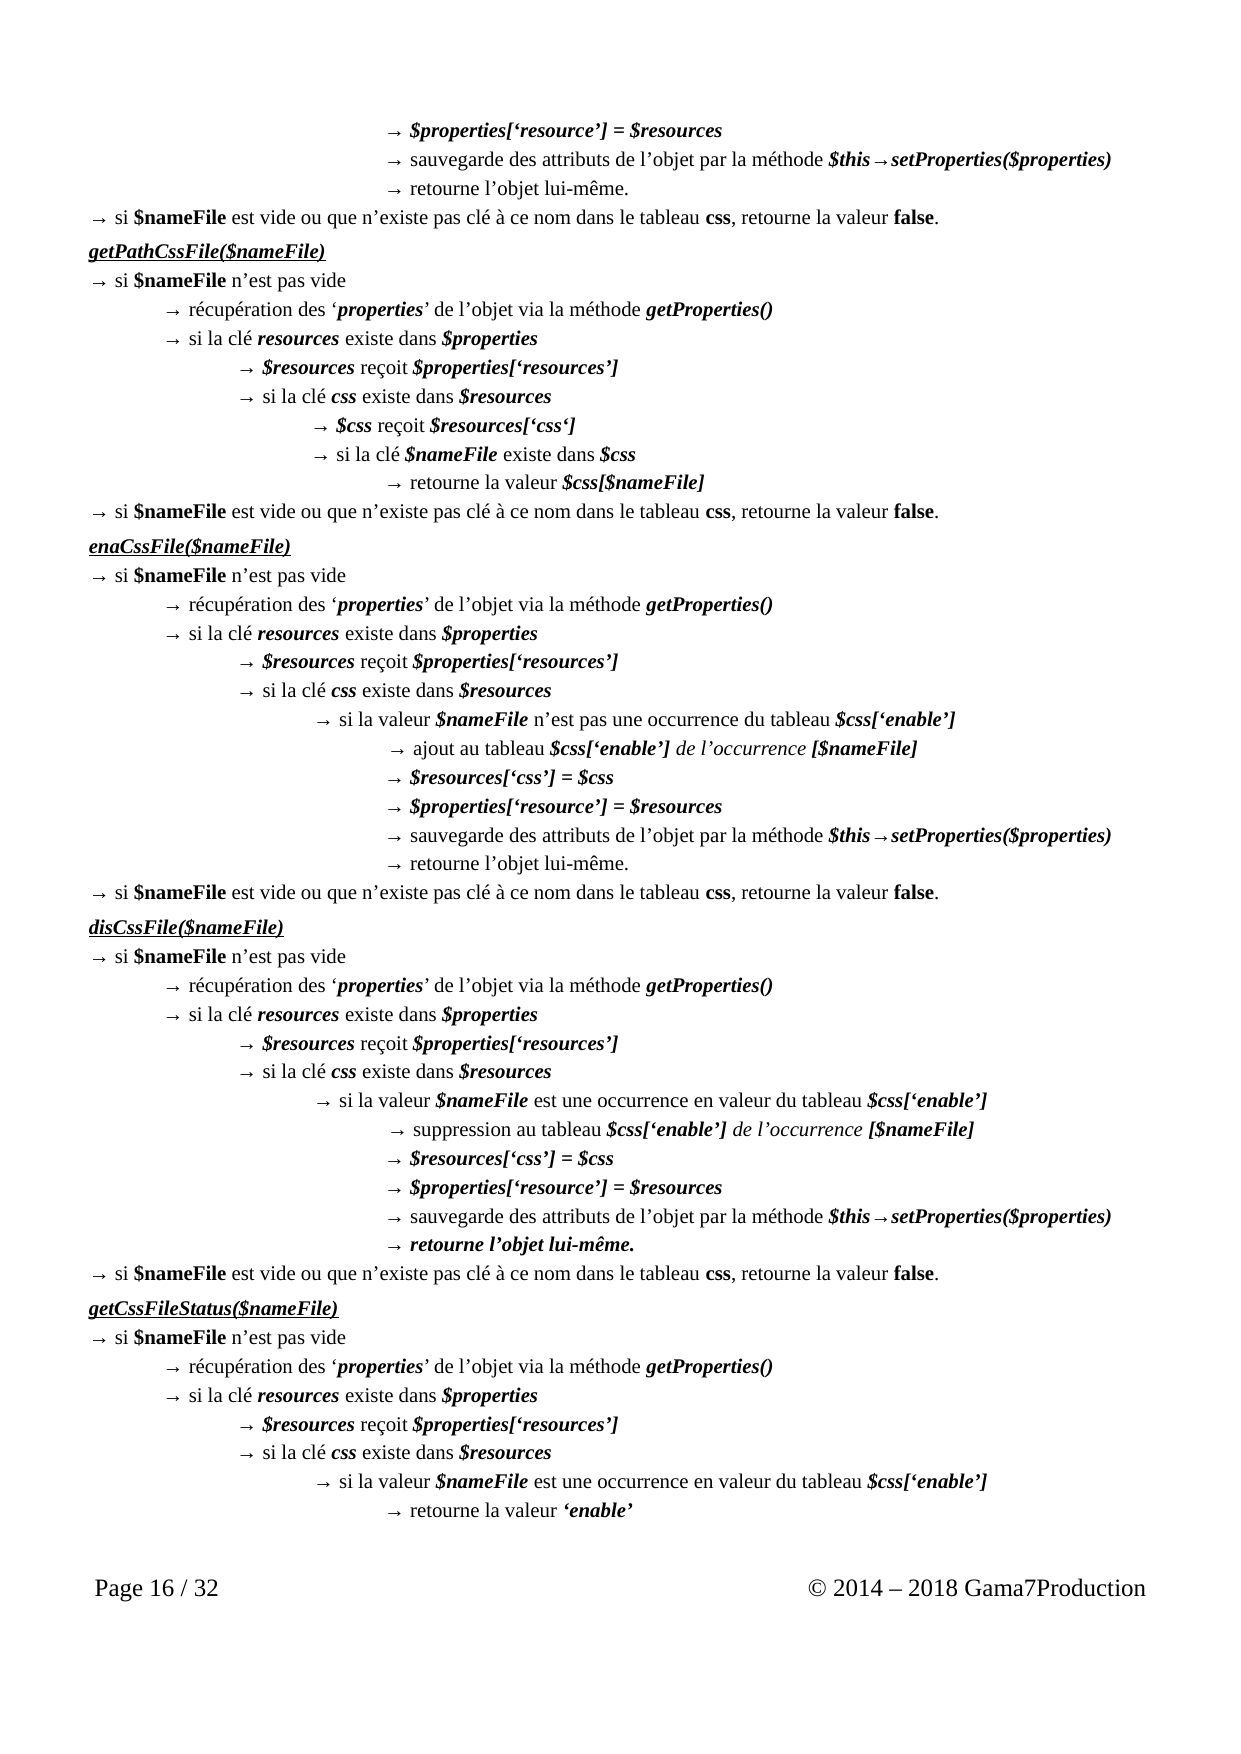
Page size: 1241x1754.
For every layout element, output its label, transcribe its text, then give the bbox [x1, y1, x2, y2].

text → si la clé $nameFile existe dans $css [88, 441, 1152, 466]
text → si la clé resources existe dans $properties [88, 326, 1152, 350]
text → si $nameFile n’est pas vide [88, 944, 1152, 968]
text → sauvegarde des attributs de l’objet par la méthode $this→setProperties($properties) [384, 822, 1152, 847]
text → sauvegarde des attributs de l’objet par la méthode $this→setProperties($properties) [384, 1203, 1152, 1228]
text → retourne l’objet lui-même. [384, 1232, 1152, 1256]
text → si la valeur $nameFile est une occurrence en valeur du tableau $css[‘enable’] [313, 1469, 1152, 1493]
text → si $nameFile est vide ou que n’existe pas clé à ce nom dans le tableau css, retourne la valeur false. [88, 1261, 1152, 1285]
text → ajout au tableau $css[‘enable’] de l’occurrence [$nameFile] [313, 736, 1152, 760]
text → si la valeur $nameFile est une occurrence en valeur du tableau $css[‘enable’] [313, 1088, 1152, 1112]
text → si $nameFile est vide ou que n’existe pas clé à ce nom dans le tableau css, retourne la valeur false. [88, 499, 1152, 523]
text → récupération des ‘properties’ de l’objet via la méthode getProperties() [88, 973, 1152, 997]
text → $resources reçoit $properties[‘resources’] [88, 1030, 1152, 1054]
text → si la clé css existe dans $resources [88, 1059, 1152, 1083]
text → $resources reçoit $properties[‘resources’] [88, 355, 1152, 379]
text → $css reçoit $resources[‘css‘] [88, 413, 1152, 437]
text → sauvegarde des attributs de l’objet par la méthode $this→setProperties($properties) [384, 147, 1152, 171]
text → $resources[‘css’] = $css [88, 1146, 1152, 1170]
text → si $nameFile n’est pas vide [88, 1325, 1152, 1349]
text → si $nameFile n’est pas vide [88, 268, 1152, 292]
text → si la clé resources existe dans $properties [88, 1383, 1152, 1407]
text → si $nameFile est vide ou que n’existe pas clé à ce nom dans le tableau css, retourne la valeur false. [88, 880, 1152, 904]
text → récupération des ‘properties’ de l’objet via la méthode getProperties() [88, 297, 1152, 321]
text → si la clé css existe dans $resources [88, 1440, 1152, 1464]
text → $resources[‘css’] = $css [88, 765, 1152, 789]
text → récupération des ‘properties’ de l’objet via la méthode getProperties() [88, 592, 1152, 616]
text getPathCssFile($nameFile) [88, 239, 1152, 263]
text getCssFileStatus($nameFile) [88, 1296, 1152, 1320]
text → $properties[‘resource’] = $resources [88, 794, 1152, 818]
text → si $nameFile n’est pas vide [88, 563, 1152, 587]
text → retourne la valeur ‘enable’ [88, 1498, 1152, 1522]
text → retourne l’objet lui-même. [384, 176, 1152, 200]
text → récupération des ‘properties’ de l’objet via la méthode getProperties() [88, 1354, 1152, 1378]
text → $resources reçoit $properties[‘resources’] [88, 1411, 1152, 1436]
text → si la clé resources existe dans $properties [88, 621, 1152, 644]
text → $properties[‘resource’] = $resources [88, 1175, 1152, 1199]
text → $resources reçoit $properties[‘resources’] [88, 649, 1152, 673]
text → retourne l’objet lui-même. [384, 851, 1152, 875]
text → retourne la valeur $css[$nameFile] [88, 470, 1152, 494]
text enaCssFile($nameFile) [88, 534, 1152, 558]
text → si $nameFile est vide ou que n’existe pas clé à ce nom dans le tableau css, retourne la valeur false. [88, 205, 1152, 229]
text → si la clé css existe dans $resources [88, 678, 1152, 702]
text → $properties[‘resource’] = $resources [88, 118, 1152, 142]
text disCssFile($nameFile) [88, 915, 1152, 939]
text → si la clé resources existe dans $properties [88, 1002, 1152, 1026]
text → si la valeur $nameFile n’est pas une occurrence du tableau $css[‘enable’] [313, 707, 1152, 731]
text → si la clé css existe dans $resources [88, 384, 1152, 408]
text → suppression au tableau $css[‘enable’] de l’occurrence [$nameFile] [313, 1117, 1152, 1141]
